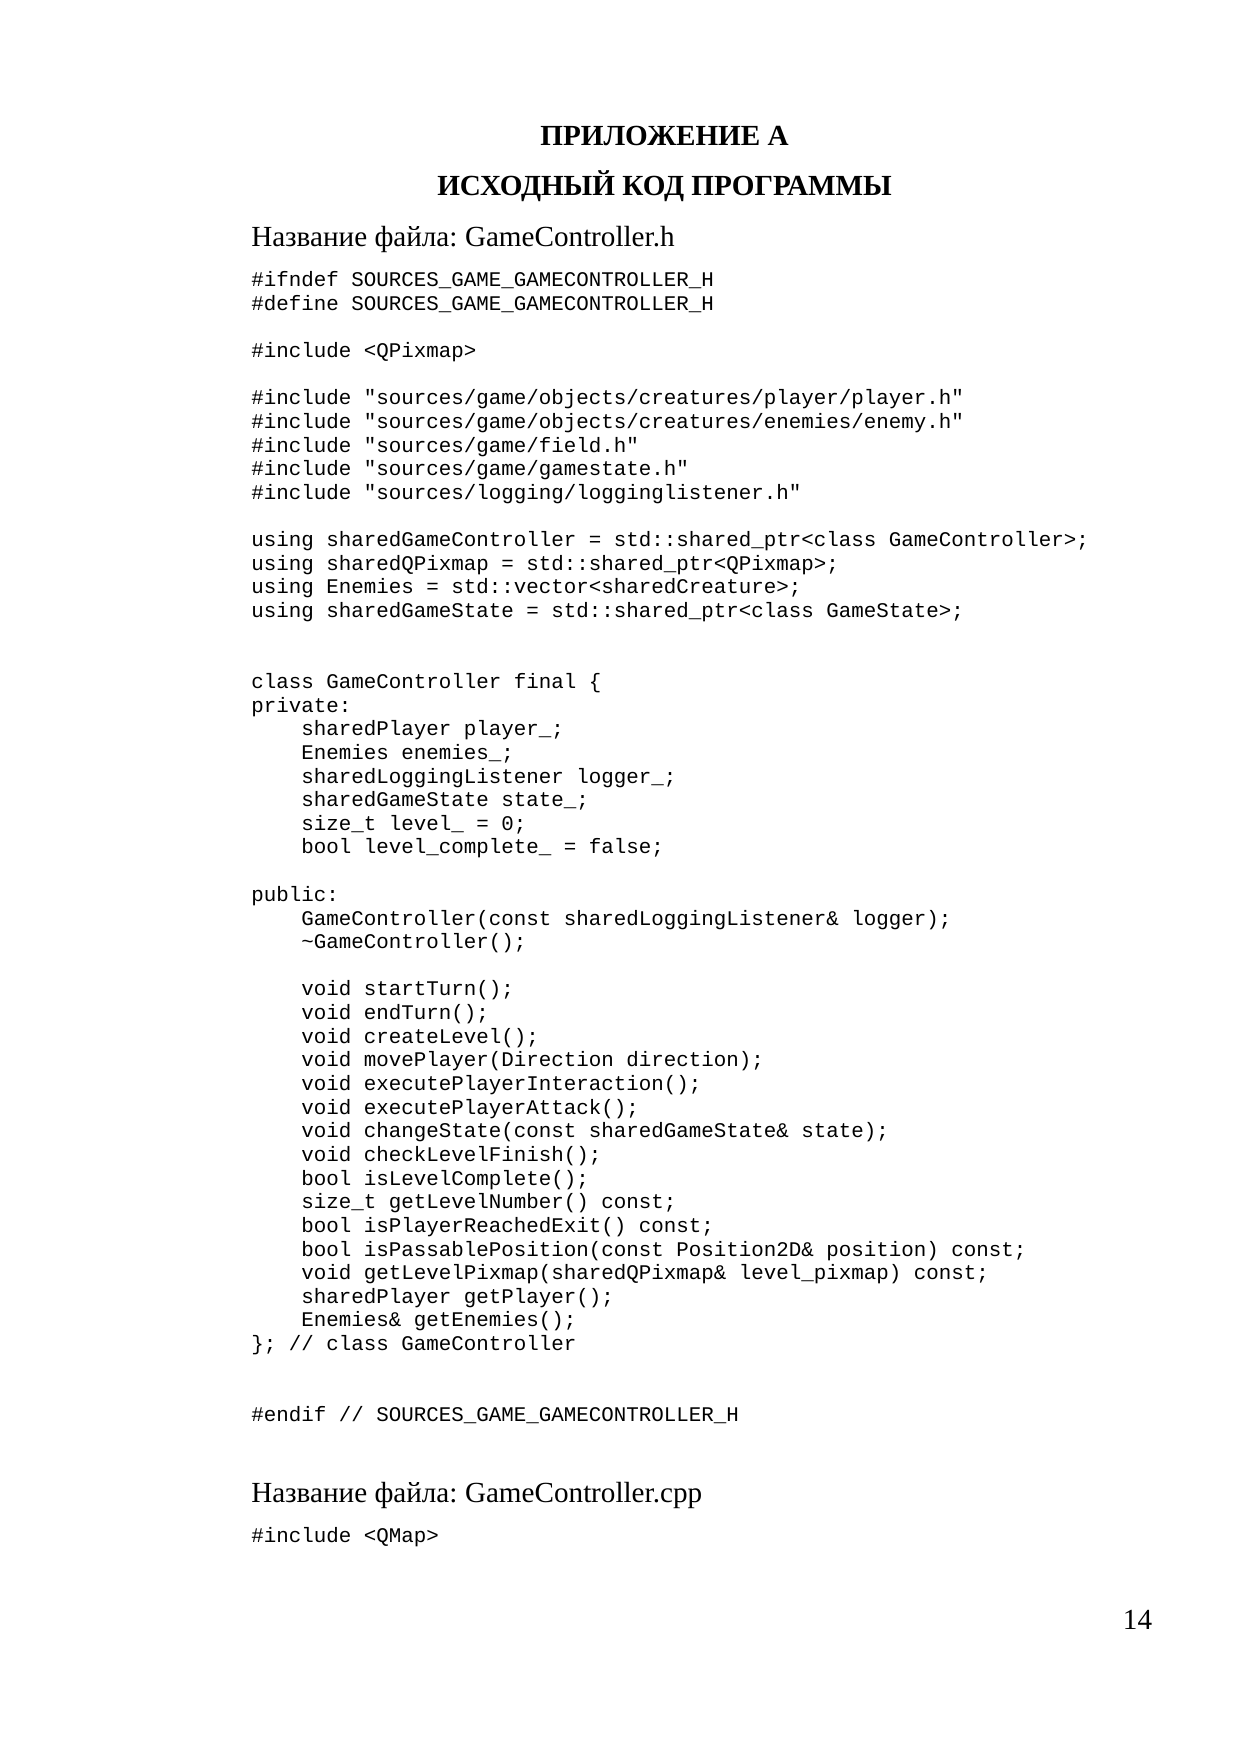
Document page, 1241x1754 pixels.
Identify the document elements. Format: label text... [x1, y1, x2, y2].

text ~GameController(); [177, 931, 1152, 955]
text #include "sources/logging/logginglistener.h" [177, 482, 1152, 506]
text using sharedGameState = std::shared_ptr<class GameState>; [177, 600, 1152, 624]
text #ifndef SOURCES_GAME_GAMECONTROLLER_H [177, 269, 1152, 293]
text void getLevelPixmap(sharedQPixmap& level_pixmap) const; [177, 1262, 1152, 1286]
text #include "sources/game/objects/creatures/player/player.h" [177, 387, 1152, 411]
text sharedPlayer getPlayer(); [177, 1286, 1152, 1309]
text void createLevel(); [177, 1026, 1152, 1049]
text bool isPlayerReachedExit() const; [177, 1215, 1152, 1238]
text #include "sources/game/gamestate.h" [177, 458, 1152, 482]
text using sharedGameController = std::shared_ptr<class GameController>; [177, 529, 1152, 553]
text Название файла: GameController.h [177, 219, 1152, 252]
text using Enemies = std::vector<sharedCreature>; [177, 576, 1152, 600]
text private: [177, 695, 1152, 718]
text sharedGameState state_; [177, 789, 1152, 813]
text void executePlayerAttack(); [177, 1097, 1152, 1120]
text bool level_complete_ = false; [177, 837, 1152, 860]
text }; // class GameController [177, 1333, 1152, 1357]
text Enemies& getEnemies(); [177, 1309, 1152, 1333]
text void executePlayerInteraction(); [177, 1073, 1152, 1097]
text GameController(const sharedLoggingListener& logger); [177, 907, 1152, 931]
text Enemies enemies_; [177, 742, 1152, 766]
text public: [177, 884, 1152, 907]
text #include "sources/game/field.h" [177, 434, 1152, 458]
subtitle Приложение А Исходный код программы [177, 118, 1152, 202]
text void changeState(const sharedGameState& state); [177, 1120, 1152, 1144]
text void movePlayer(Direction direction); [177, 1049, 1152, 1073]
text bool isPassablePosition(const Position2D& position) const; [177, 1238, 1152, 1262]
text void endTurn(); [177, 1002, 1152, 1026]
text void startTurn(); [177, 978, 1152, 1002]
text #include <QPixmap> [177, 340, 1152, 364]
text #include <QMap> [177, 1525, 1152, 1549]
text sharedLoggingListener logger_; [177, 766, 1152, 789]
text size_t level_ = 0; [177, 813, 1152, 837]
text #define SOURCES_GAME_GAMECONTROLLER_H [177, 293, 1152, 316]
text #include "sources/game/objects/creatures/enemies/enemy.h" [177, 411, 1152, 434]
text class GameController final { [177, 671, 1152, 695]
text size_t getLevelNumber() const; [177, 1191, 1152, 1215]
text sharedPlayer player_; [177, 718, 1152, 742]
text Название файла: GameController.cpp [177, 1475, 1152, 1508]
text void checkLevelFinish(); [177, 1144, 1152, 1168]
text using sharedQPixmap = std::shared_ptr<QPixmap>; [177, 553, 1152, 576]
text #endif // SOURCES_GAME_GAMECONTROLLER_H [177, 1404, 1152, 1428]
text bool isLevelComplete(); [177, 1168, 1152, 1191]
